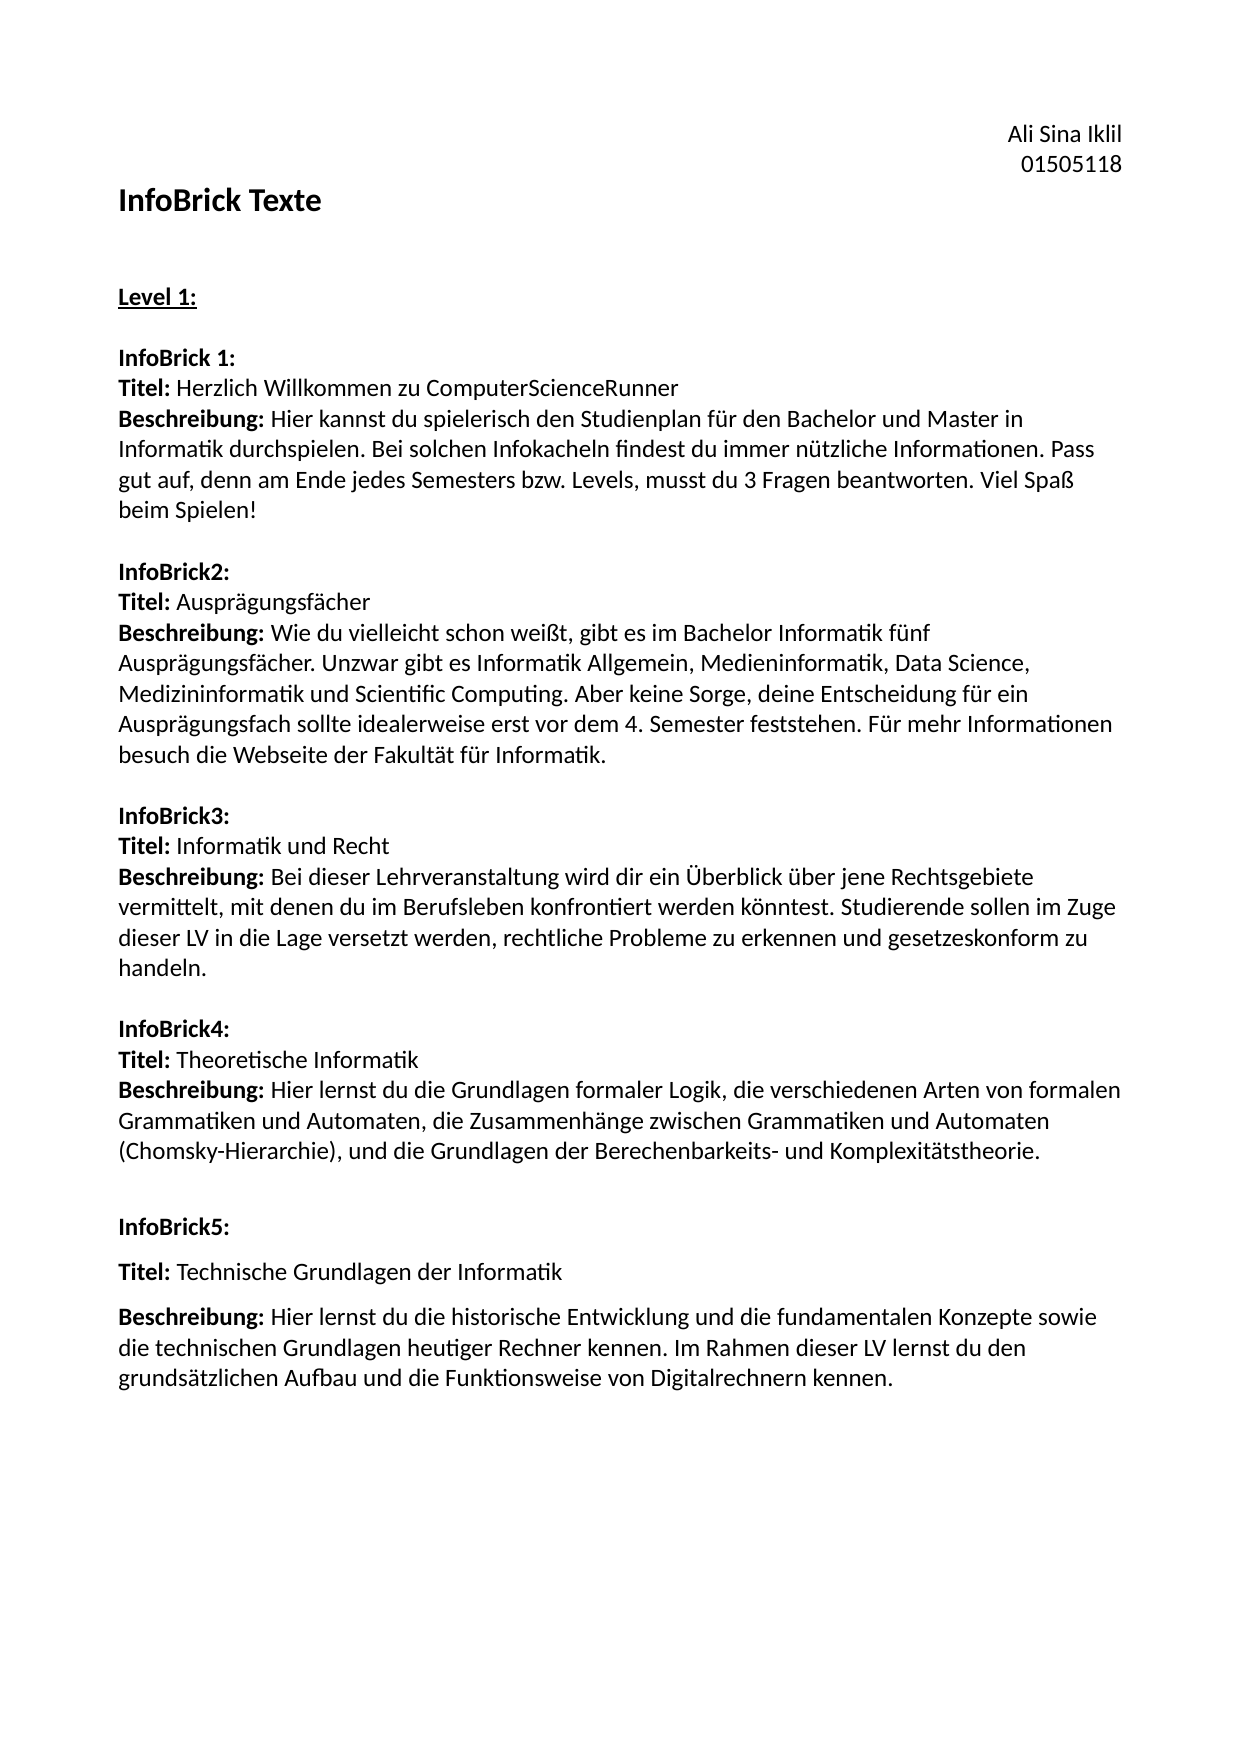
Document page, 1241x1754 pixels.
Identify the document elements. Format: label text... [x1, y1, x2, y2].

text Ali Sina Iklil [118, 118, 1122, 149]
text 01505118 [118, 149, 1122, 179]
text Level 1: [118, 281, 1122, 311]
text Beschreibung: Hier kannst du spielerisch den Studienplan für den Bachelor und Master in Informatik durchspielen. Bei solchen Infokacheln findest du immer nützliche Informationen. Pass gut auf, denn am Ende jedes Semesters bzw. Levels, musst du 3 Fragen beantworten. Viel Spaß beim Spielen! [118, 403, 1122, 525]
text Titel: Informatik und Recht [118, 830, 1122, 861]
text Beschreibung: Hier lernst du die Grundlagen formaler Logik, die verschiedenen Arten von formalen Grammatiken und Automaten, die Zusammenhänge zwischen Grammatiken und Automaten (Chomsky-Hierarchie), und die Grundlagen der Berechenbarkeits- und Komplexitätstheorie. [118, 1074, 1122, 1166]
text Beschreibung: Bei dieser Lehrveranstaltung wird dir ein Überblick über jene Rechtsgebiete vermittelt, mit denen du im Berufsleben konfrontiert werden könntest. Studierende sollen im Zuge dieser LV in die Lage versetzt werden, rechtliche Probleme zu erkennen und gesetzeskonform zu handeln. [118, 861, 1122, 983]
text InfoBrick5: [118, 1211, 1122, 1242]
text InfoBrick4: [118, 1013, 1122, 1044]
text Beschreibung: Hier lernst du die historische Entwicklung und die fundamentalen Konzepte sowie die technischen Grundlagen heutiger Rechner kennen. Im Rahmen dieser LV lernst du den grundsätzlichen Aufbau und die Funktionsweise von Digitalrechnern kennen. [118, 1301, 1122, 1393]
text InfoBrick Texte [118, 179, 1122, 220]
text Titel: Technische Grundlagen der Informatik [118, 1256, 1122, 1287]
text Beschreibung: Wie du vielleicht schon weißt, gibt es im Bachelor Informatik fünf Ausprägungsfächer. Unzwar gibt es Informatik Allgemein, Medieninformatik, Data Science, Medizininformatik und Scientific Computing. Aber keine Sorge, deine Entscheidung für ein Ausprägungsfach sollte idealerweise erst vor dem 4. Semester feststehen. Für mehr Informationen besuch die Webseite der Fakultät für Informatik. [118, 617, 1122, 769]
text Titel: Ausprägungsfächer [118, 586, 1122, 617]
text Titel: Theoretische Informatik [118, 1044, 1122, 1074]
text InfoBrick3: [118, 800, 1122, 830]
text Titel: Herzlich Willkommen zu ComputerScienceRunner [118, 372, 1122, 403]
text InfoBrick 1: [118, 342, 1122, 372]
text InfoBrick2: [118, 556, 1122, 586]
